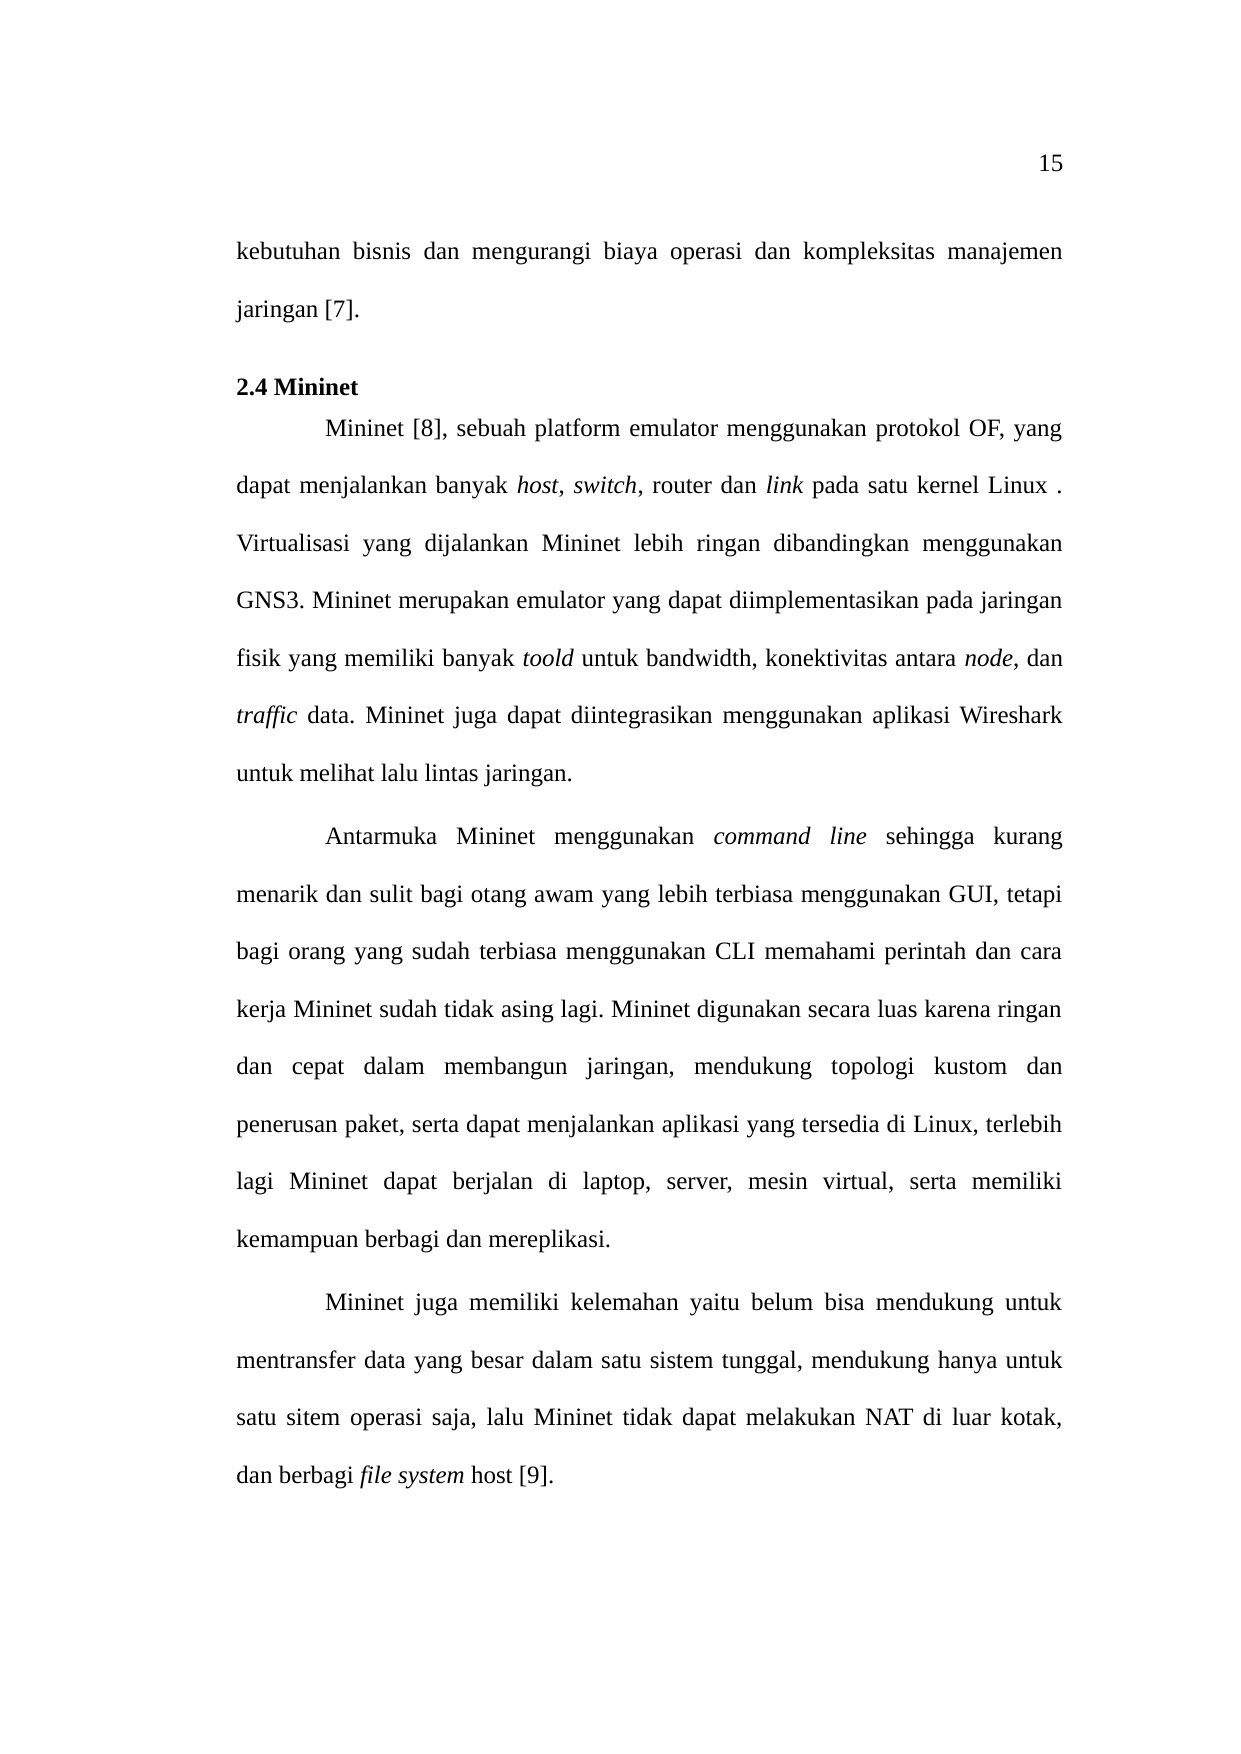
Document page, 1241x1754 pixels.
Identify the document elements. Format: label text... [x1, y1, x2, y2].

text Mininet juga memiliki kelemahan yaitu belum bisa mendukung untuk mentransfer data yang besar dalam satu sistem tunggal, mendukung hanya untuk satu sitem operasi saja, lalu Mininet tidak dapat melakukan NAT di luar kotak, dan berbagi file system host [9]. [236, 1287, 1063, 1488]
text Antarmuka Mininet menggunakan command line sehingga kurang menarik dan sulit bagi otang awam yang lebih terbiasa menggunakan GUI, tetapi bagi orang yang sudah terbiasa menggunakan CLI memahami perintah dan cara kerja Mininet sudah tidak asing lagi. Mininet digunakan secara luas karena ringan dan cepat dalam membangun jaringan, mendukung topologi kustom dan penerusan paket, serta dapat menjalankan aplikasi yang tersedia di Linux, terlebih lagi Mininet dapat berjalan di laptop, server, mesin virtual, serta memiliki kemampuan berbagi dan mereplikasi. [236, 821, 1063, 1253]
text kebutuhan bisnis dan mengurangi biaya operasi dan kompleksitas manajemen jaringan [7]. [236, 236, 1063, 322]
text Mininet [8], sebuah platform emulator menggunakan protokol OF, yang dapat menjalankan banyak host, switch, router dan link pada satu kernel Linux . Virtualisasi yang dijalankan Mininet lebih ringan dibandingkan menggunakan GNS3. Mininet merupakan emulator yang dapat diimplementasikan pada jaringan fisik yang memiliki banyak toold untuk bandwidth, konektivitas antara node, dan traffic data. Mininet juga dapat diintegrasikan menggunakan aplikasi Wireshark untuk melihat lalu lintas jaringan. [236, 413, 1063, 787]
subtitle Mininet [236, 372, 1063, 401]
